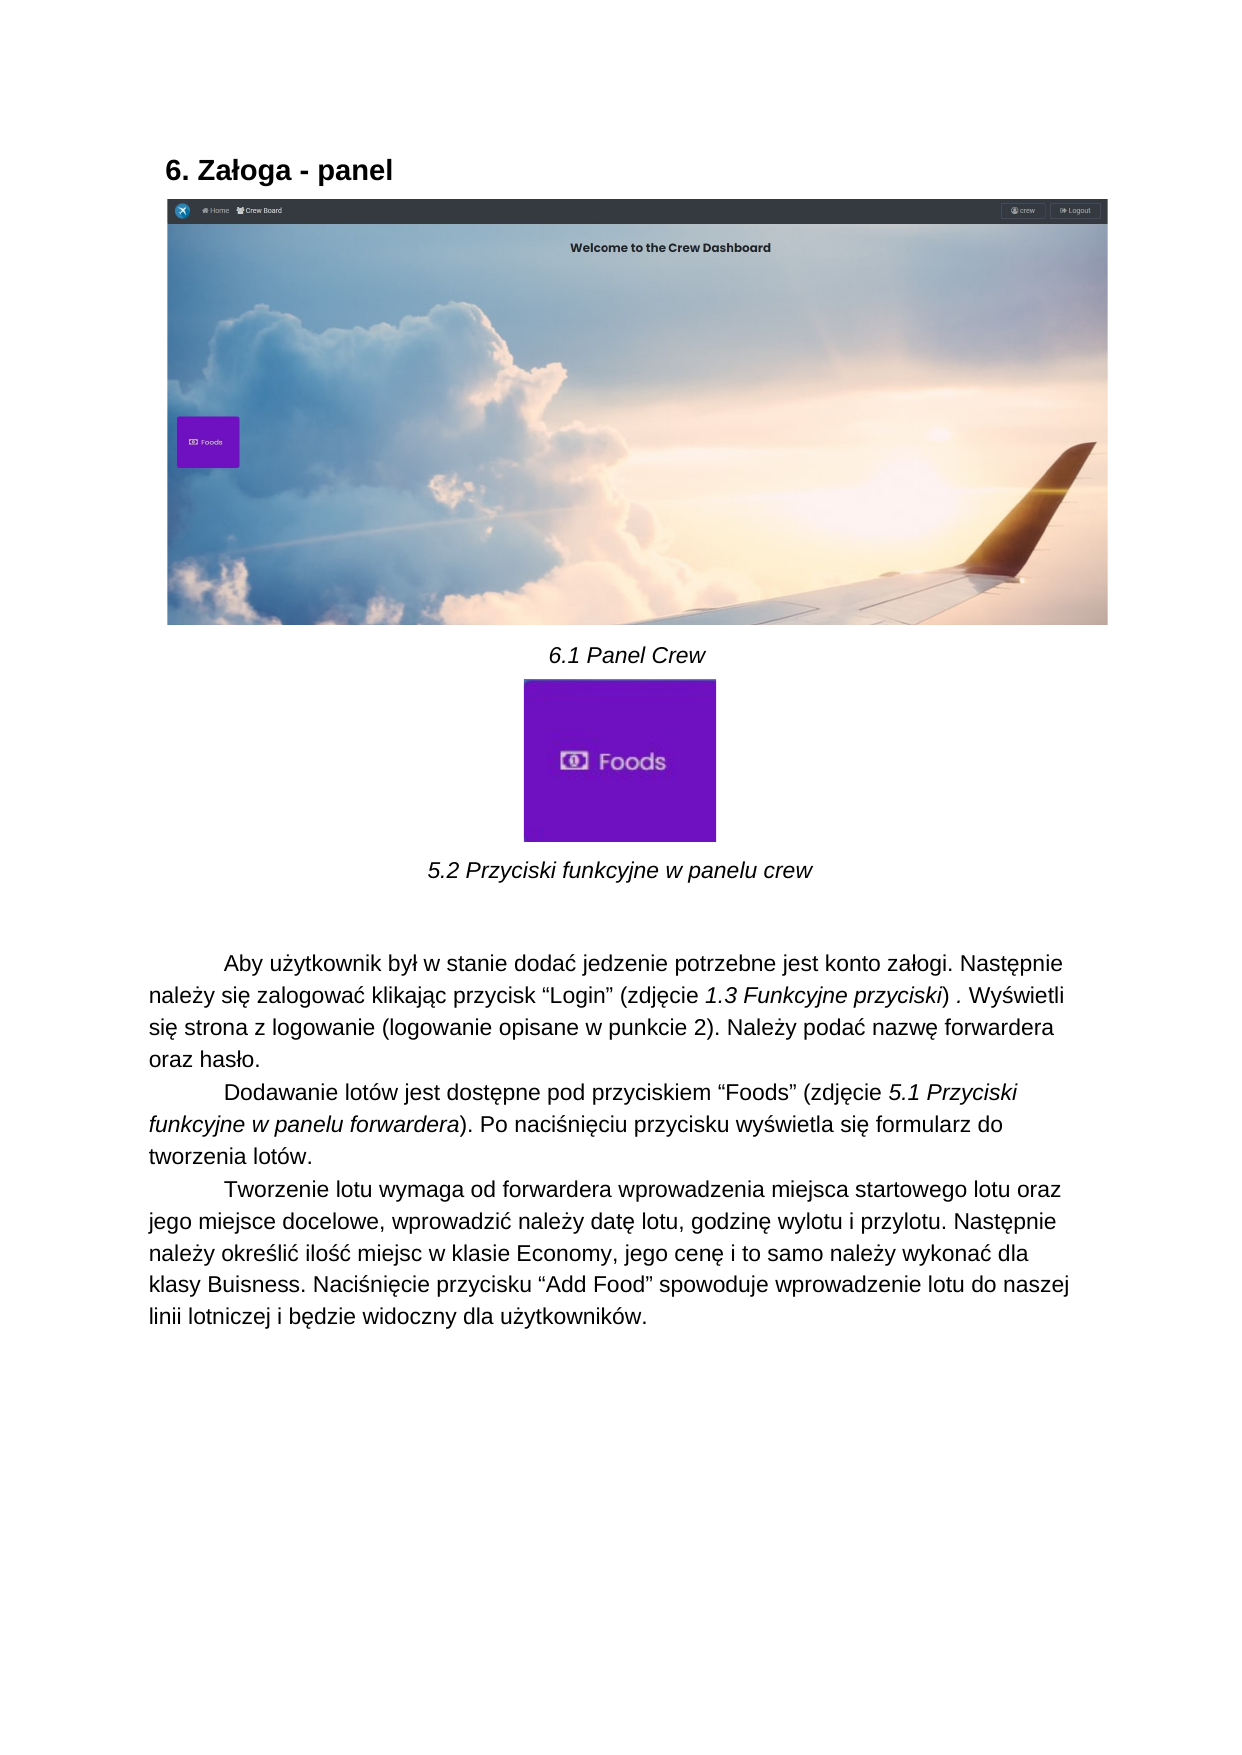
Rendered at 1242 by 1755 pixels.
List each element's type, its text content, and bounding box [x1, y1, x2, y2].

text 6.1 Panel Crew [228, 642, 1027, 669]
text Tworzenie lotu wymaga od forwardera wprowadzenia miejsca startowego lotu oraz jego miejsce docelowe, wprowadzić należy datę lotu, godzinę wylotu i przylotu. Następnie należy określić ilość miejsc w klasie Economy, jego cenę i to samo należy wykonać dla klasy Buisness. Naciśnięcie przycisku “Add Food” spowoduje wprowadzenie lotu do naszej linii lotniczej i będzie widoczny dla użytkowników. [148, 1176, 1087, 1329]
text 5.2 Przyciski funkcyjne w panelu crew [228, 857, 1013, 884]
subtitle 6. Załoga - panel [165, 153, 1088, 187]
text Aby użytkownik był w stanie dodać jedzenie potrzebne jest konto załogi. Następnie należy się zalogować klikając przycisk “Login” (zdjęcie 1.3 Funkcyjne przyciski) . Wyświetli się strona z logowanie (logowanie opisane w punkcie 2). Należy podać nazwę forwardera oraz hasło. [148, 950, 1087, 1072]
text Dodawanie lotów jest dostępne pod przyciskiem “Foods” (zdjęcie 5.1 Przyciski funkcyjne w panelu forwardera). Po naciśnięciu przycisku wyświetla się formularz do tworzenia lotów. [148, 1079, 1087, 1169]
